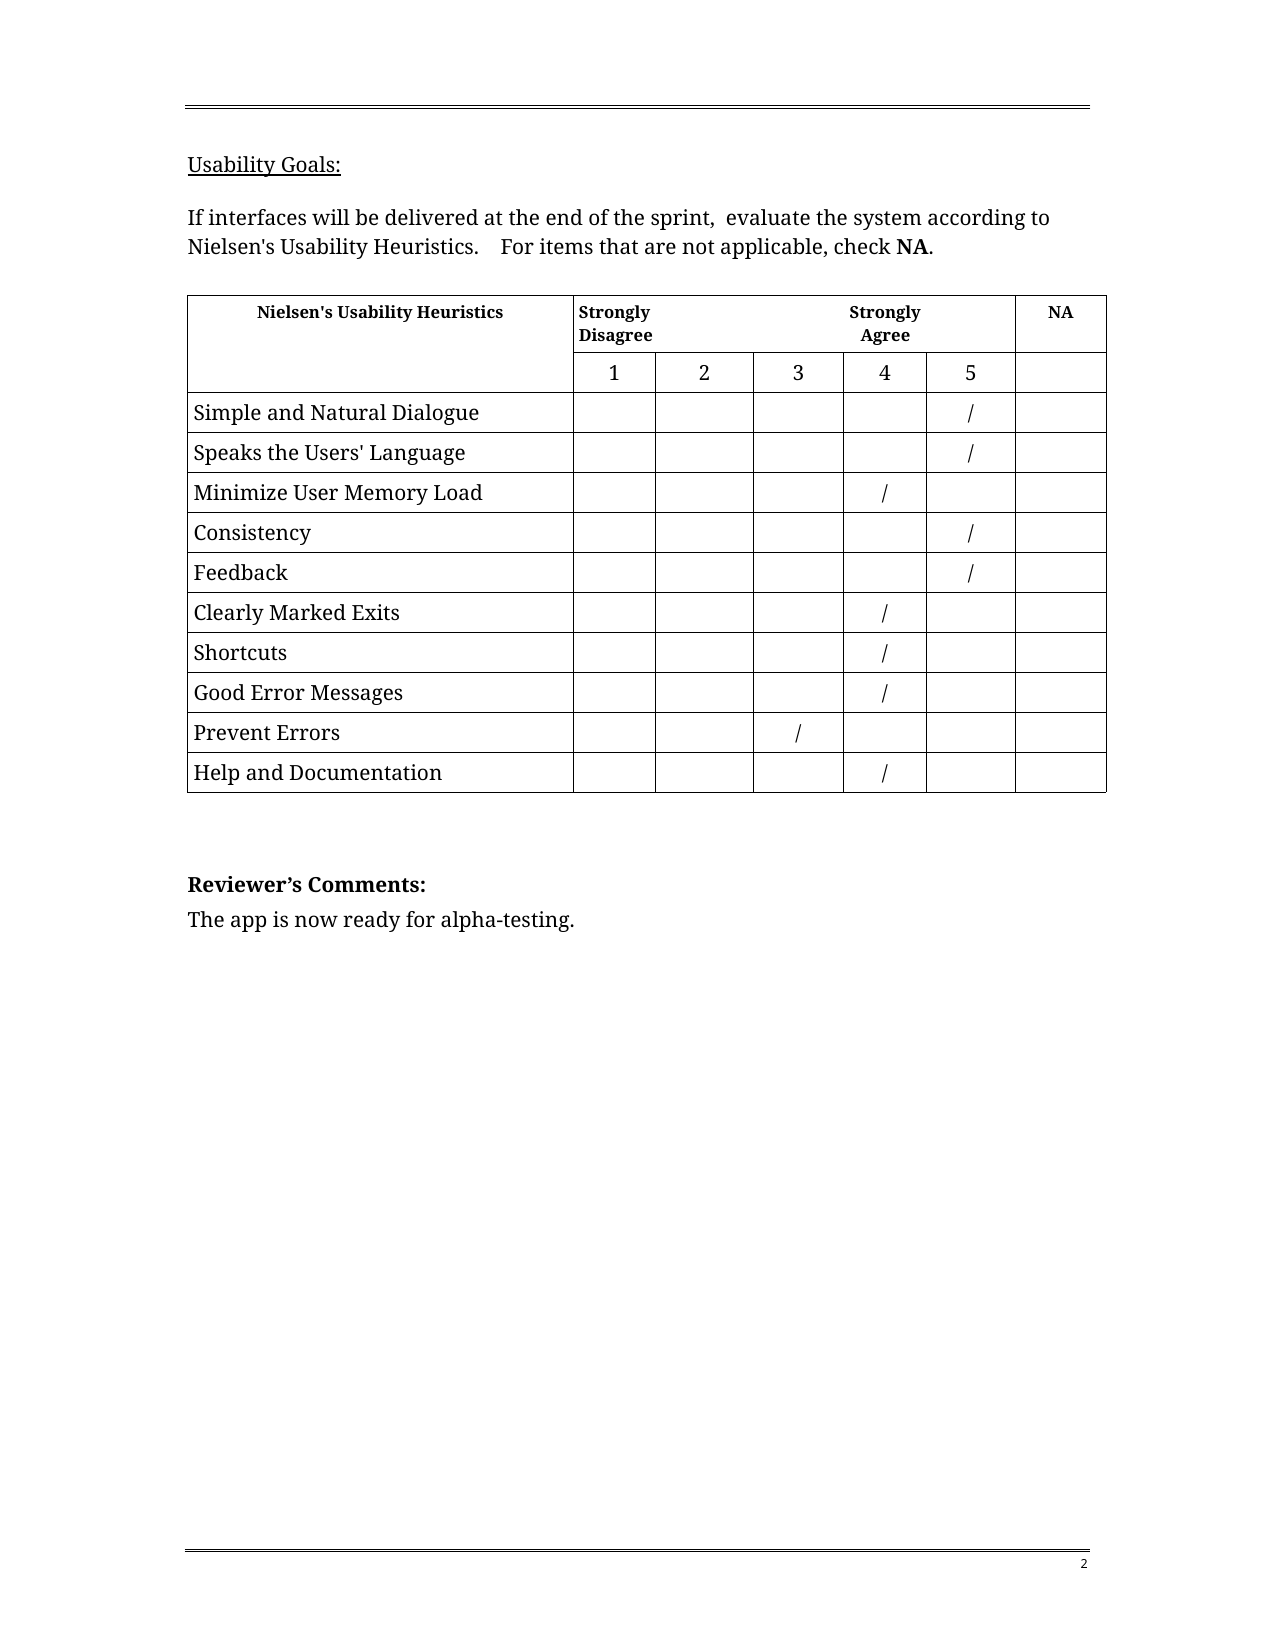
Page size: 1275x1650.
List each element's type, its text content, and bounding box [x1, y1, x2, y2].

table_header NA [1016, 296, 1106, 352]
table_cell [754, 473, 843, 512]
table_cell [574, 513, 655, 552]
table_cell [1016, 553, 1106, 592]
table_cell [656, 673, 753, 712]
table_cell [574, 473, 655, 512]
table_cell 2 [656, 353, 753, 392]
table_cell [754, 513, 843, 552]
table_cell / [927, 433, 1015, 472]
table_cell Good Error Messages [188, 673, 573, 712]
table_cell [927, 473, 1015, 512]
subtitle Reviewer’s Comments: [187, 871, 1087, 899]
table_cell [844, 393, 926, 432]
table_cell [656, 593, 753, 632]
table_cell [844, 513, 926, 552]
table_cell Clearly Marked Exits [188, 593, 573, 632]
table_cell [1016, 353, 1106, 392]
table_cell Feedback [188, 553, 573, 592]
table_cell [656, 433, 753, 472]
table_cell / [844, 473, 926, 512]
table_cell / [927, 513, 1015, 552]
table_cell [754, 393, 843, 432]
table_cell Simple and Natural Dialogue [188, 393, 573, 432]
table_cell 3 [754, 353, 843, 392]
table_cell [574, 753, 655, 792]
table_cell [844, 433, 926, 472]
table_cell [927, 713, 1015, 752]
table_cell [1016, 633, 1106, 672]
table_cell [1016, 673, 1106, 712]
table_cell Speaks the Users' Language [188, 433, 573, 472]
table_cell / [927, 393, 1015, 432]
subtitle If interfaces will be delivered at the end of the sprint, evaluate the system according to Nielsen's Usability Heuristics. For items that are not applicable, check NA. [187, 203, 1087, 260]
table_cell 5 [927, 353, 1015, 392]
table_cell [754, 633, 843, 672]
table_cell [656, 633, 753, 672]
table_cell [574, 673, 655, 712]
text The app is now ready for alpha-testing. [187, 905, 1087, 934]
table_cell [1016, 393, 1106, 432]
table_cell / [844, 593, 926, 632]
table_cell [1016, 713, 1106, 752]
table_cell [844, 553, 926, 592]
table_cell / [754, 713, 843, 752]
table_header Nielsen's Usability Heuristics [188, 296, 573, 392]
table_cell [927, 753, 1015, 792]
table_cell [574, 593, 655, 632]
table_cell [844, 713, 926, 752]
table_cell 4 [844, 353, 926, 392]
table_cell [656, 393, 753, 432]
table_cell [574, 393, 655, 432]
table_cell [574, 633, 655, 672]
table_cell [656, 713, 753, 752]
table_cell [927, 673, 1015, 712]
table_cell [754, 673, 843, 712]
table_cell [656, 553, 753, 592]
table_cell [1016, 473, 1106, 512]
table_cell / [844, 673, 926, 712]
table_cell [754, 553, 843, 592]
text Usability Goals: [187, 150, 1087, 178]
table_cell Prevent Errors [188, 713, 573, 752]
table_cell [1016, 513, 1106, 552]
table_cell [1016, 433, 1106, 472]
table_cell [656, 513, 753, 552]
table_cell / [844, 753, 926, 792]
table_cell [1016, 753, 1106, 792]
table_cell / [927, 553, 1015, 592]
table_cell [754, 593, 843, 632]
table_cell 1 [574, 353, 655, 392]
table_cell Help and Documentation [188, 753, 573, 792]
table_cell Minimize User Memory Load [188, 473, 573, 512]
table_cell [656, 753, 753, 792]
table_cell [656, 473, 753, 512]
table_cell [754, 433, 843, 472]
table_cell [1016, 593, 1106, 632]
table_cell [754, 753, 843, 792]
table_cell [927, 593, 1015, 632]
table_cell Consistency [188, 513, 573, 552]
table_header Strongly Strongly Disagree Agree [574, 296, 1015, 352]
table_cell [927, 633, 1015, 672]
table_cell [574, 433, 655, 472]
table_cell [574, 553, 655, 592]
table_cell Shortcuts [188, 633, 573, 672]
table_cell / [844, 633, 926, 672]
table_cell [574, 713, 655, 752]
